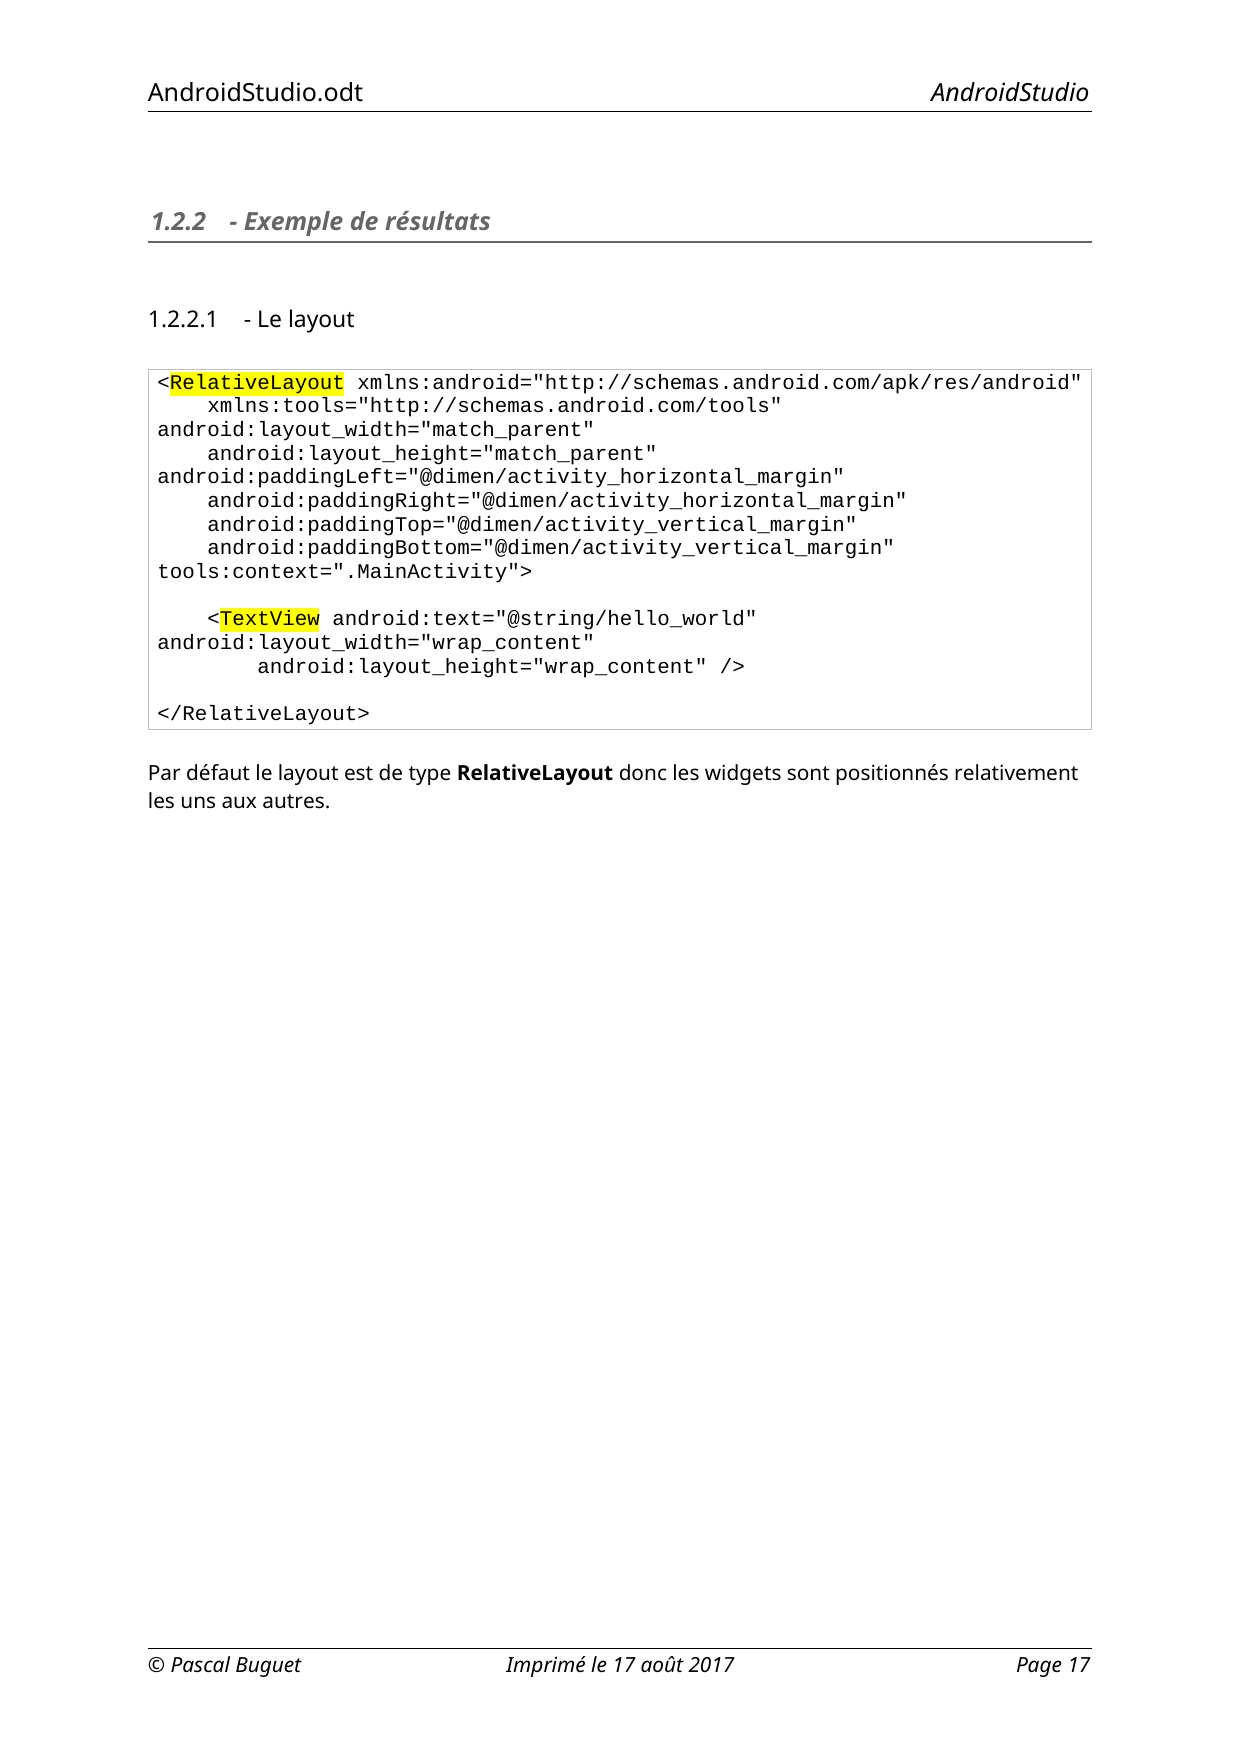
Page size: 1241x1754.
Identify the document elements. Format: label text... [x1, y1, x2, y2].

subtitle - Le layout [148, 303, 1092, 334]
text xmlns:tools="http://schemas.android.com/tools" android:layout_width="match_parent" [149, 392, 1091, 440]
text Par défaut le layout est de type RelativeLayout donc les widgets sont positionnés relativement les uns aux autres. [148, 758, 1092, 815]
text android:layout_height="match_parent" android:paddingLeft="@dimen/activity_horizontal_margin" [149, 440, 1091, 487]
text </RelativeLayout> [149, 700, 1091, 729]
text android:layout_height="wrap_content" /> [149, 652, 1091, 676]
text android:paddingBottom="@dimen/activity_vertical_margin" tools:context=".MainActivity"> [149, 534, 1091, 582]
text android:paddingTop="@dimen/activity_vertical_margin" [149, 511, 1091, 534]
text android:paddingRight="@dimen/activity_horizontal_margin" [149, 487, 1091, 511]
subtitle - Exemple de résultats [148, 201, 1092, 241]
text <TextView android:text="@string/hello_world" android:layout_width="wrap_content" [149, 605, 1091, 652]
text <RelativeLayout xmlns:android="http://schemas.android.com/apk/res/android" [149, 370, 1091, 392]
